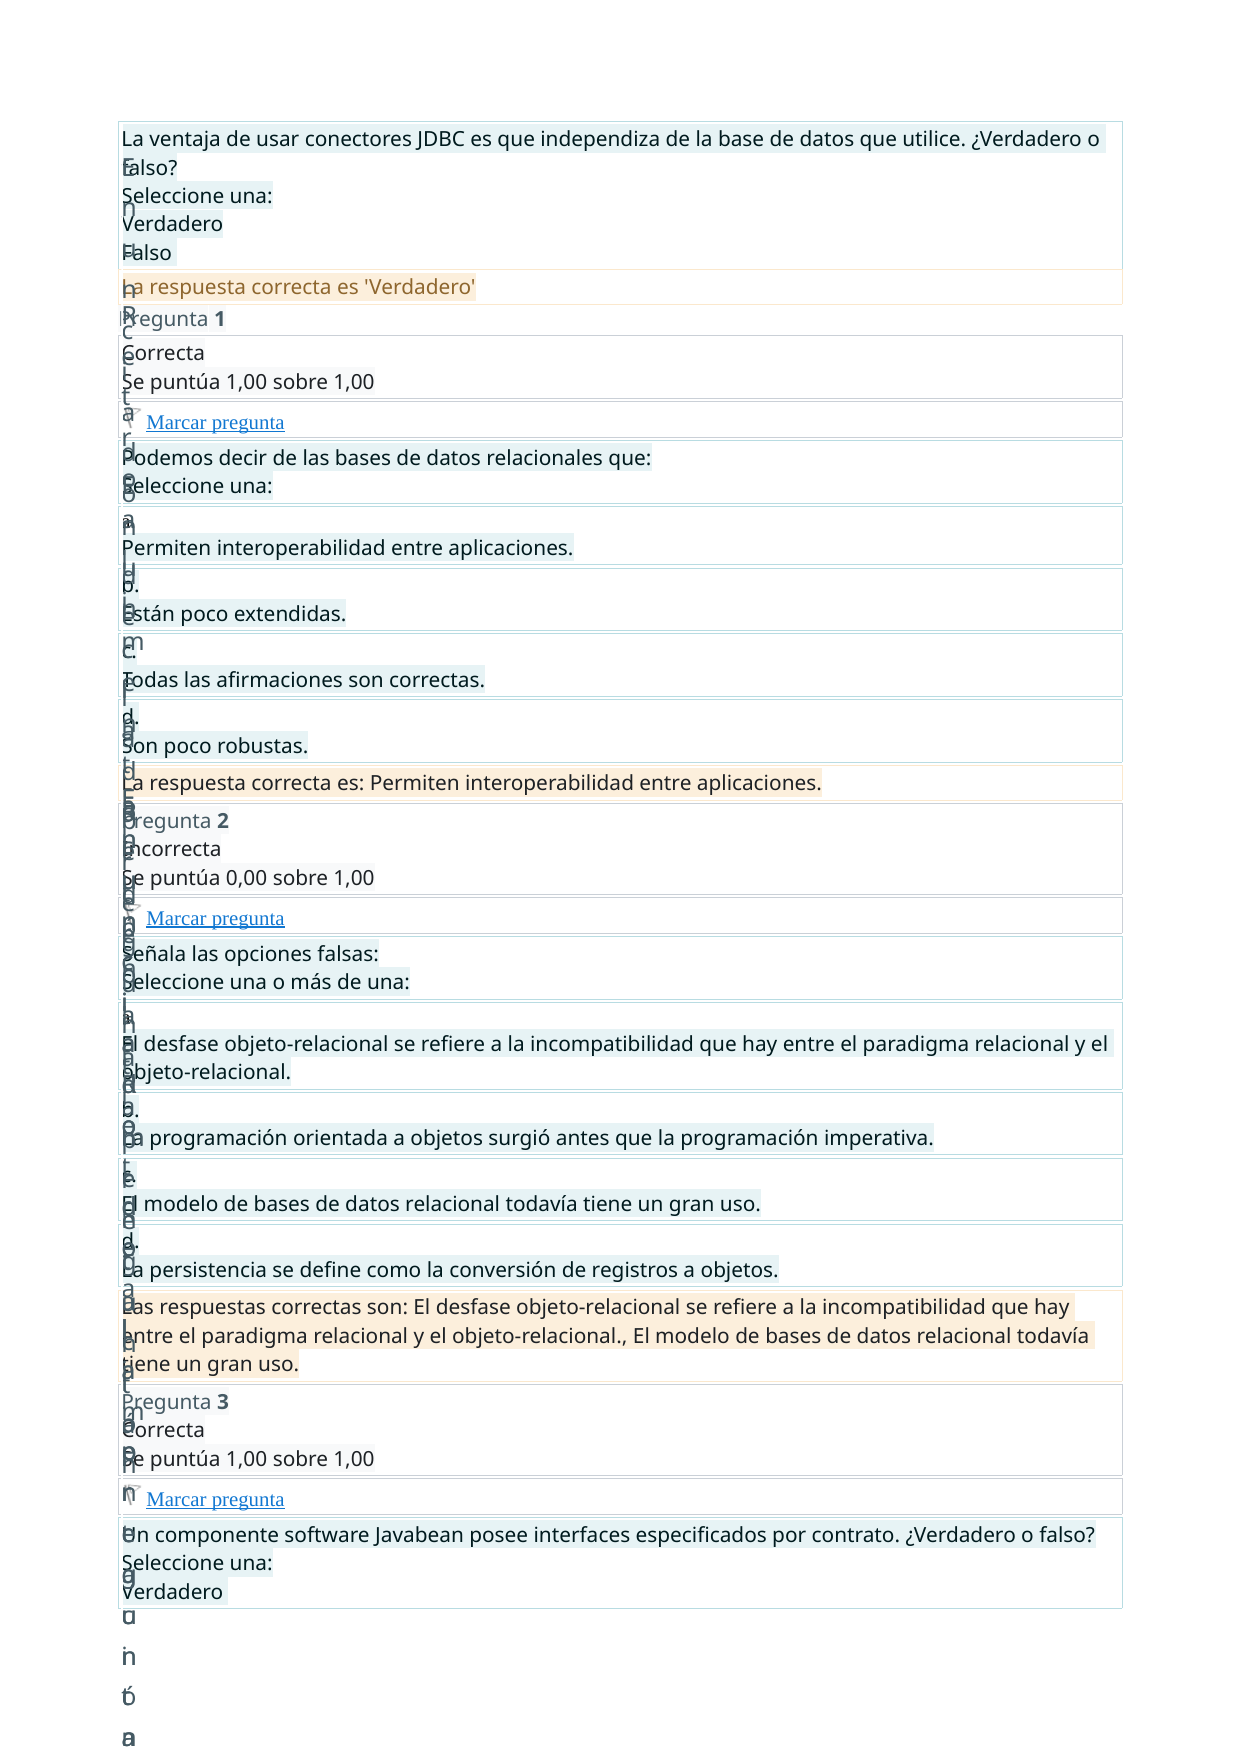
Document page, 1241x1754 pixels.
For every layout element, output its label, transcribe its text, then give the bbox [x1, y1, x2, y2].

text b. [123, 569, 1122, 596]
text Seleccione una: [123, 178, 1122, 206]
text La ventaja de usar conectores JDBC es que independiza de la base de datos que utilice. ¿Verdadero o falso? [119, 122, 1122, 178]
text a. [123, 507, 1122, 530]
text Todas las afirmaciones son correctas. [123, 662, 1122, 696]
text El modelo de bases de datos relacional todavía tiene un gran uso. [123, 1186, 1122, 1220]
text Correcta [123, 336, 1122, 364]
text La programación orientada a objetos surgió antes que la programación imperativa. [125, 1120, 1122, 1154]
subtitle Pregunta 3 [123, 1385, 1122, 1412]
text La respuesta correcta es 'Verdadero' [119, 270, 1122, 304]
text Se puntúa 0,00 sobre 1,00 [124, 859, 1122, 894]
text Incorrecta [125, 831, 1122, 859]
text Seleccione una o más de una: [123, 964, 1122, 999]
text Permiten interoperabilidad entre aplicaciones. [123, 530, 1122, 564]
text La persistencia se define como la conversión de registros a objetos. [123, 1252, 1122, 1286]
text Falso [123, 235, 1122, 269]
text Seleccione una: [123, 1545, 1122, 1574]
text d. [123, 1225, 1122, 1252]
text Verdadero [123, 206, 1122, 235]
text Se puntúa 1,00 sobre 1,00 [123, 364, 1122, 398]
text c. [123, 634, 1122, 662]
text El desfase objeto-relacional se refiere a la incompatibilidad que hay entre el paradigma relacional y el objeto-relacional. [123, 1026, 1122, 1089]
text Marcar pregunta [123, 402, 1122, 437]
text Correcta [123, 1412, 1122, 1441]
text c. [125, 1159, 1122, 1186]
text Verdadero [123, 1574, 1122, 1608]
text Están poco extendidas. [123, 596, 1122, 630]
picture [123, 900, 147, 926]
text Son poco robustas. [123, 728, 1122, 762]
text Marcar pregunta [134, 898, 1122, 933]
text La respuesta correcta es: Permiten interoperabilidad entre aplicaciones. [125, 766, 1122, 800]
text d. [123, 700, 1122, 728]
picture [123, 404, 147, 430]
subtitle Pregunta 1 [123, 305, 1122, 332]
text Podemos decir de las bases de datos relacionales que: [119, 441, 1122, 468]
text Marcar pregunta [123, 1479, 1122, 1514]
text Señala las opciones falsas: [125, 937, 1122, 964]
text Seleccione una: [123, 468, 1122, 503]
text Un componente software Javabean posee interfaces especificados por contrato. ¿Verdadero o falso? [123, 1518, 1122, 1545]
text Se puntúa 1,00 sobre 1,00 [123, 1441, 1122, 1475]
text b. [123, 1093, 1122, 1120]
text a. [125, 1003, 1122, 1026]
picture [123, 1481, 147, 1507]
subtitle Pregunta 2 [125, 804, 1122, 831]
text Las respuestas correctas son: El desfase objeto-relacional se refiere a la incompatibilidad que hay entre el paradigma relacional y el objeto-relacional., El modelo de bases de datos relacional todavía tiene un gran uso. [123, 1291, 1122, 1381]
